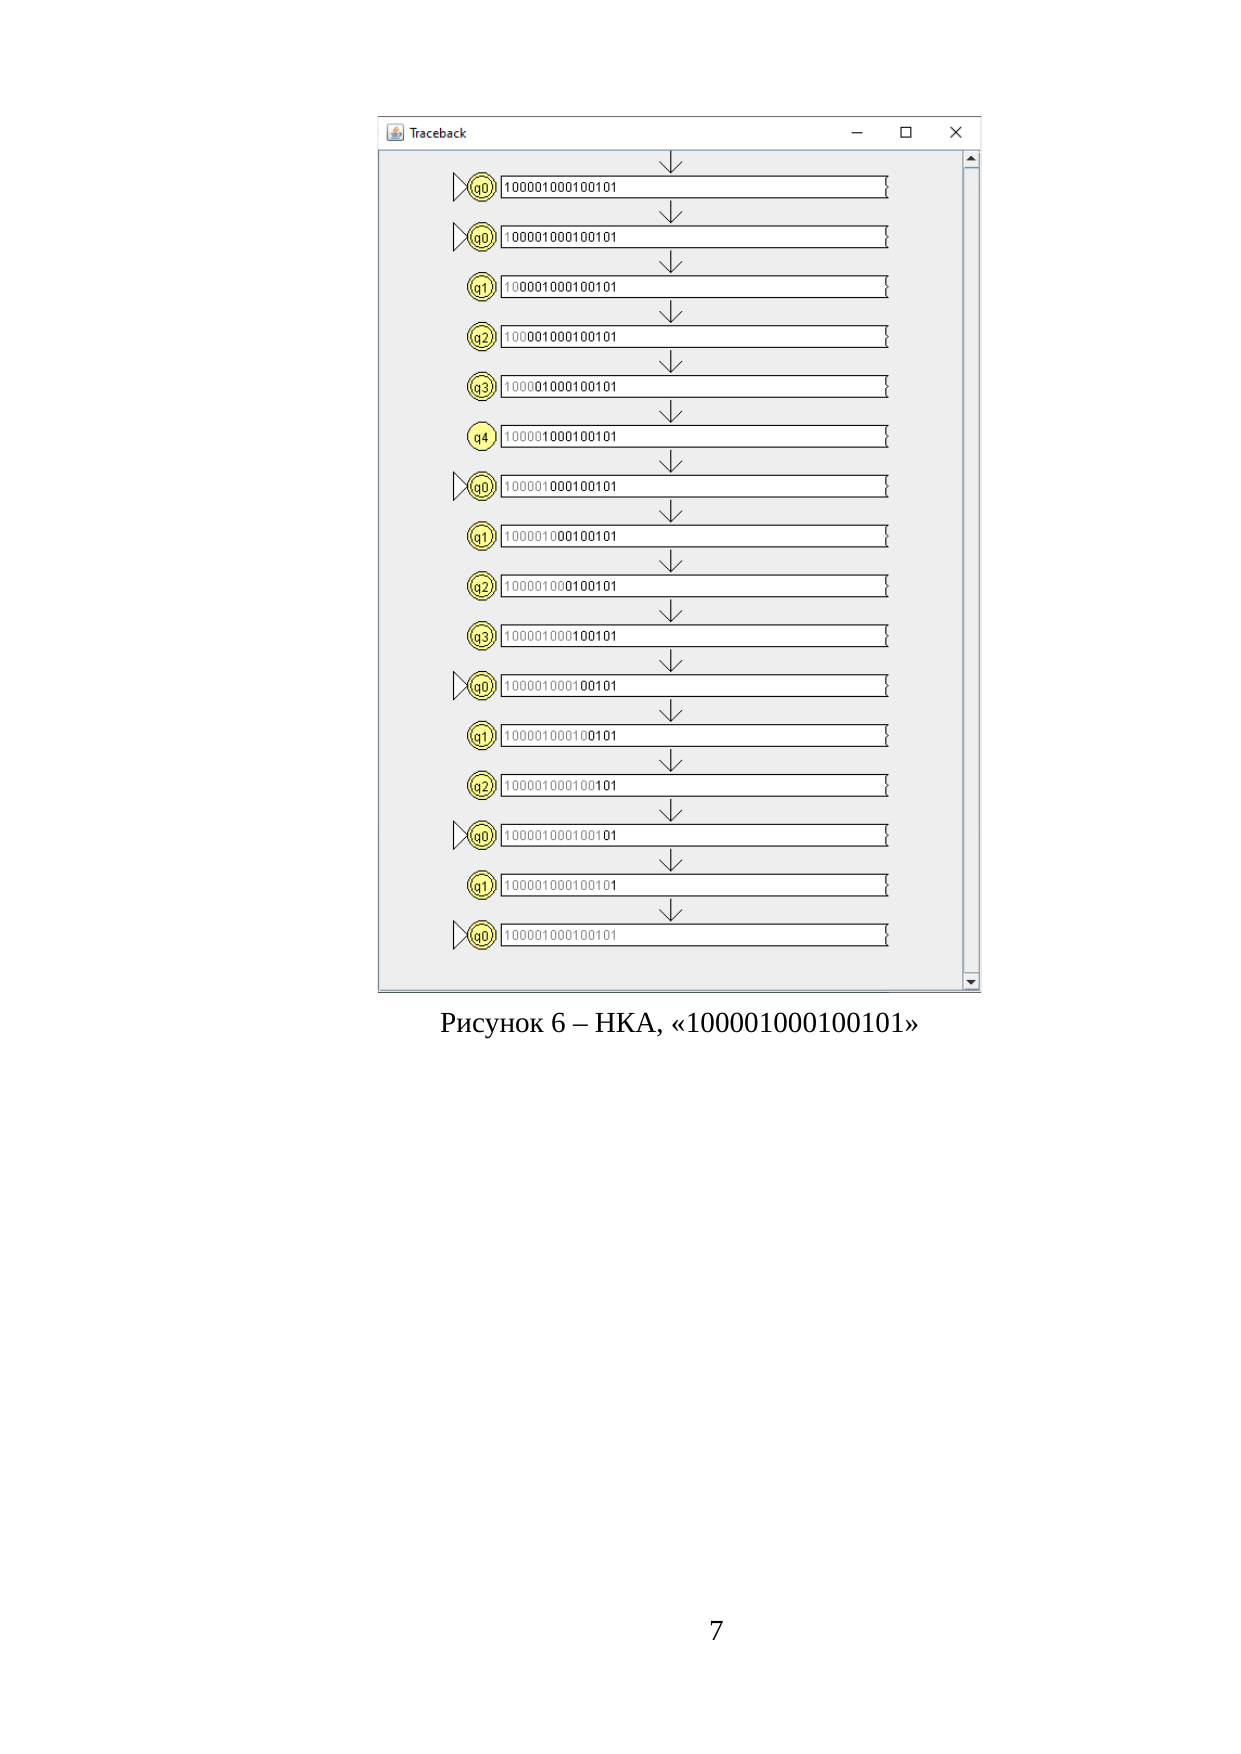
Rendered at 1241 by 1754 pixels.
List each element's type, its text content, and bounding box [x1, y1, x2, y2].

picture [377, 116, 982, 993]
text Рисунок 6 – НКА, «100001000100101» [338, 1006, 1021, 1039]
